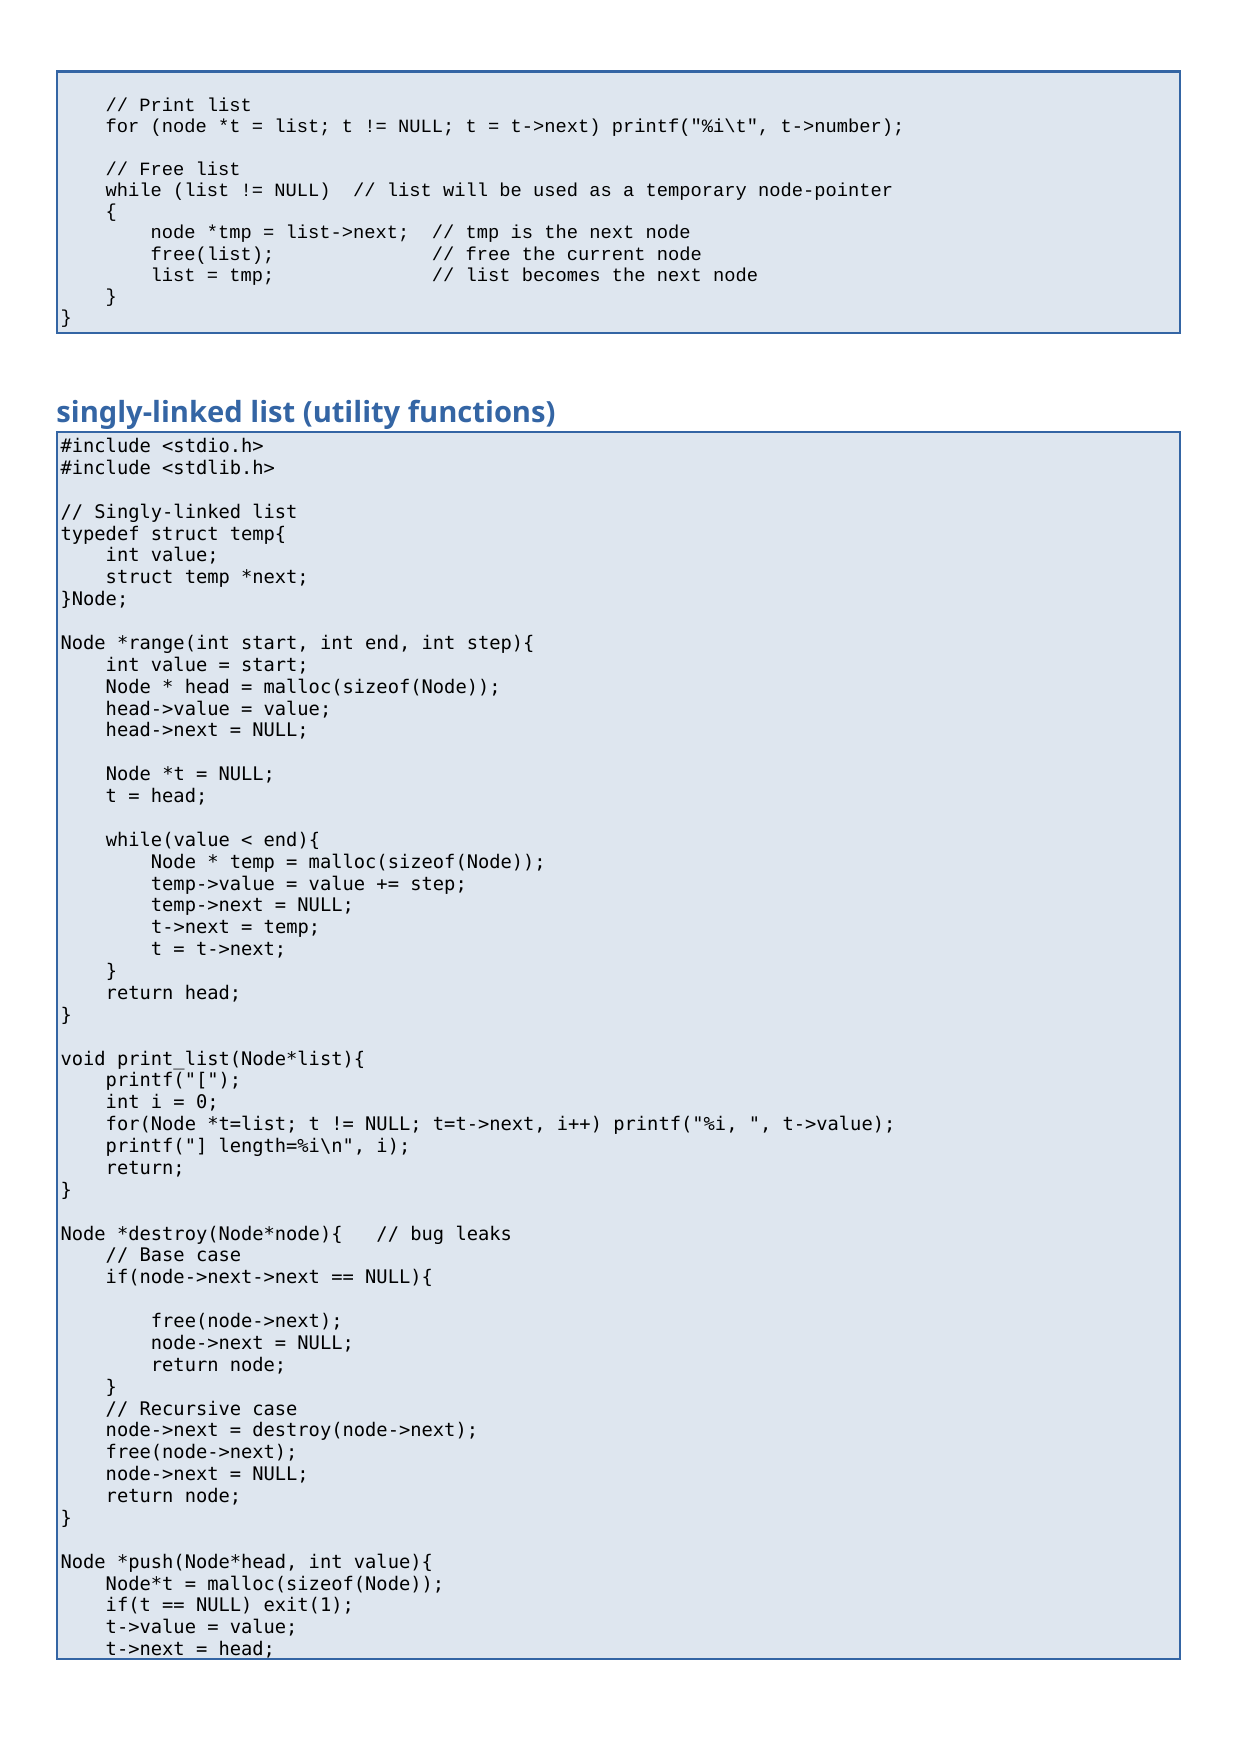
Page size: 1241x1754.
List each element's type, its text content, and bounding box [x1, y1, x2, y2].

text node->next = destroy(node->next); [58, 1415, 1179, 1437]
text Node *t = NULL; [58, 759, 1179, 781]
text t = head; [58, 781, 1179, 803]
text } [58, 1503, 1179, 1524]
text #include <stdlib.h> [58, 453, 1179, 474]
title singly-linked list (utility functions) [56, 391, 1181, 431]
text #include <stdio.h> [58, 433, 1179, 453]
text temp->next = NULL; [58, 890, 1179, 912]
text } [58, 999, 1179, 1021]
text Node * temp = malloc(sizeof(Node)); [58, 846, 1179, 868]
text void print_list(Node*list){ [58, 1043, 1179, 1065]
text return node; [58, 1481, 1179, 1503]
text int i = 0; [58, 1087, 1179, 1109]
text struct temp *next; [58, 562, 1179, 584]
text // Recursive case [58, 1393, 1179, 1415]
text } [58, 304, 1179, 332]
text t = t->next; [58, 934, 1179, 956]
text return; [58, 1153, 1179, 1174]
text list = tmp; // list becomes the next node [58, 262, 1179, 283]
text while (list != NULL) // list will be used as a temporary node-pointer [58, 177, 1179, 198]
text node->next = NULL; [58, 1328, 1179, 1349]
text t->next = head; [58, 1634, 1179, 1658]
text if(t == NULL) exit(1); [58, 1590, 1179, 1612]
text for (node *t = list; t != NULL; t = t->next) printf("%i\t", t->number); [58, 113, 1179, 134]
text typedef struct temp{ [58, 518, 1179, 540]
text // Free list [58, 155, 1179, 177]
text return node; [58, 1349, 1179, 1371]
text int value; [58, 540, 1179, 562]
text t->next = temp; [58, 912, 1179, 934]
text printf("["); [58, 1065, 1179, 1087]
text int value = start; [58, 649, 1179, 671]
text Node * head = malloc(sizeof(Node)); [58, 671, 1179, 693]
text } [58, 956, 1179, 978]
text // Print list [58, 92, 1179, 113]
text free(node->next); [58, 1437, 1179, 1459]
text return head; [58, 978, 1179, 999]
text for(Node *t=list; t != NULL; t=t->next, i++) printf("%i, ", t->value); [58, 1109, 1179, 1131]
text } [58, 283, 1179, 304]
text Node *destroy(Node*node){ // bug leaks [58, 1218, 1179, 1240]
text if(node->next->next == NULL){ [58, 1262, 1179, 1284]
text node *tmp = list->next; // tmp is the next node [58, 219, 1179, 240]
text Node*t = malloc(sizeof(Node)); [58, 1568, 1179, 1590]
text head->value = value; [58, 693, 1179, 715]
text node->next = NULL; [58, 1459, 1179, 1481]
text { [58, 198, 1179, 219]
text t->value = value; [58, 1612, 1179, 1634]
text // Singly-linked list [58, 496, 1179, 518]
text head->next = NULL; [58, 715, 1179, 737]
text // Base case [58, 1240, 1179, 1262]
text Node *range(int start, int end, int step){ [58, 628, 1179, 649]
text } [58, 1371, 1179, 1393]
text temp->value = value += step; [58, 868, 1179, 890]
text free(node->next); [58, 1306, 1179, 1328]
text printf("] length=%i\n", i); [58, 1131, 1179, 1153]
text while(value < end){ [58, 824, 1179, 846]
text }Node; [58, 584, 1179, 606]
text free(list); // free the current node [58, 240, 1179, 262]
text } [58, 1174, 1179, 1196]
text Node *push(Node*head, int value){ [58, 1546, 1179, 1568]
